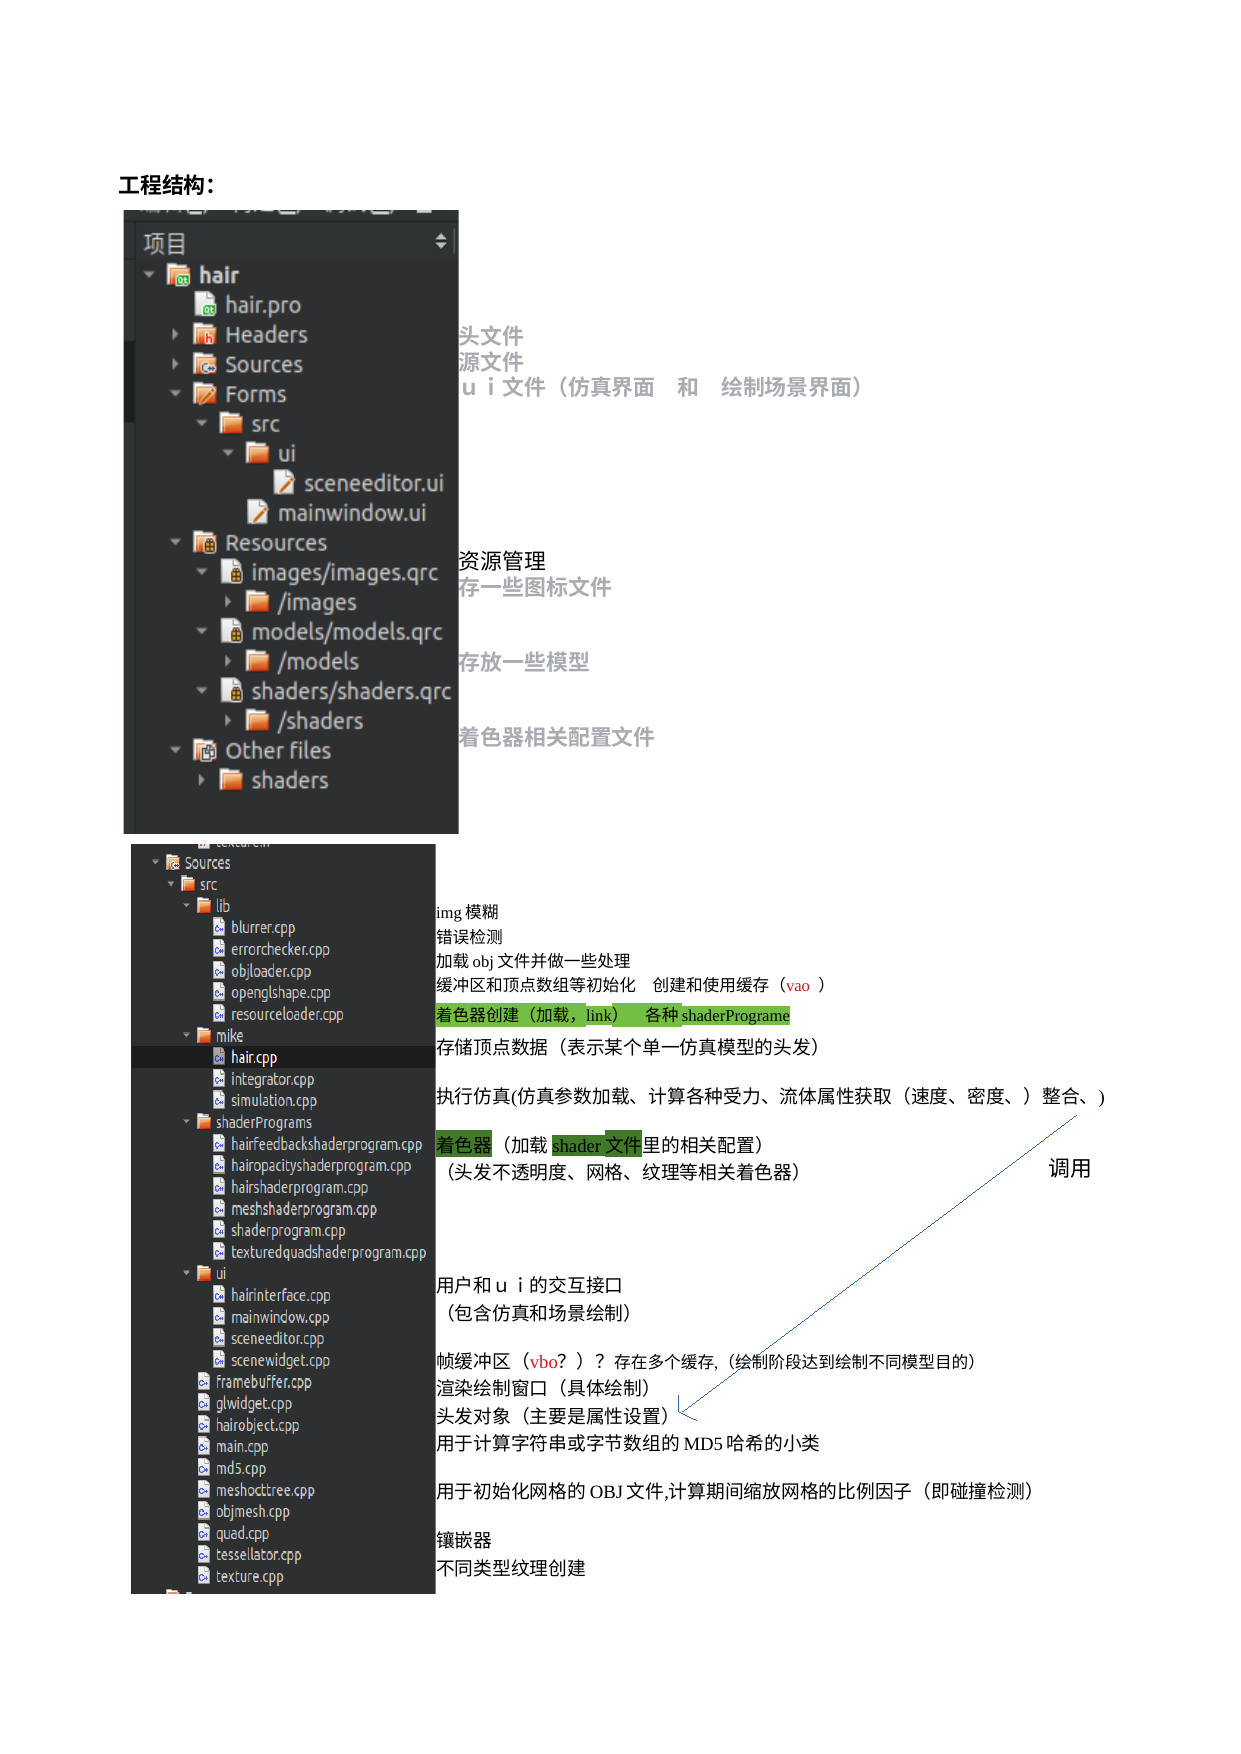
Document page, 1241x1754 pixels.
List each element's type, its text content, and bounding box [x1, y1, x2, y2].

text 源文件 [459, 350, 1122, 375]
text 用于初始化网格的OBJ文件,计算期间缩放网格的比例因子（即碰撞检测） [436, 1477, 1122, 1504]
text 存储顶点数据（表示某个单一仿真模型的头发） [436, 1033, 1122, 1060]
text 存一些图标文件 [459, 575, 1122, 601]
text img模糊 [436, 899, 1122, 924]
text 头文件 [459, 324, 1122, 350]
text 错误检测 [436, 924, 1122, 948]
text [118, 1401, 131, 1428]
text 渲染绘制窗口（具体绘制） [436, 1374, 1122, 1401]
picture [131, 844, 436, 1594]
text 头发对象（主要是属性设置） [436, 1401, 1122, 1428]
text [118, 324, 123, 350]
text [118, 1553, 131, 1580]
text [118, 1298, 131, 1325]
text 工程结构： [118, 168, 1122, 200]
text 镶嵌器 [436, 1526, 1122, 1553]
text （头发不透明度、网格、纹理等相关着色器） [436, 1157, 1122, 1185]
text 着色器相关配置文件 [459, 725, 1122, 751]
text 加载obj文件并做一些处理 [436, 948, 1122, 972]
text 用户和ｕｉ的交互接口 [436, 1271, 1122, 1298]
text 存放一些模型 [459, 650, 1122, 676]
text 不同类型纹理创建 [436, 1553, 1122, 1580]
text 着色器（加载shader文件里的相关配置） [436, 1130, 1122, 1157]
text 帧缓冲区（vbo？）？存在多个缓存,（绘制阶段达到绘制不同模型目的） [436, 1347, 1122, 1374]
text 着色器创建（加载，link） 各种shaderPrograme [436, 1002, 1122, 1027]
text [118, 650, 123, 676]
text ｕｉ文件（仿真界面 和 绘制场景界面） [459, 375, 1122, 401]
text [118, 1374, 131, 1401]
text [118, 1526, 131, 1553]
text 资源管理 [459, 549, 1122, 575]
text 缓冲区和顶点数组等初始化 创建和使用缓存（vao ） [436, 972, 1122, 996]
text [118, 948, 131, 972]
text [118, 549, 123, 575]
text （包含仿真和场景绘制） [436, 1298, 1122, 1325]
text [118, 350, 123, 375]
text [118, 899, 131, 924]
text [118, 1271, 131, 1298]
text [118, 924, 131, 948]
text 执行仿真(仿真参数加载、计算各种受力、流体属性获取（速度、密度、）整合、) [436, 1082, 1122, 1109]
picture [123, 210, 459, 834]
text 用于计算字符串或字节数组的MD5哈希的小类 [436, 1428, 1122, 1456]
